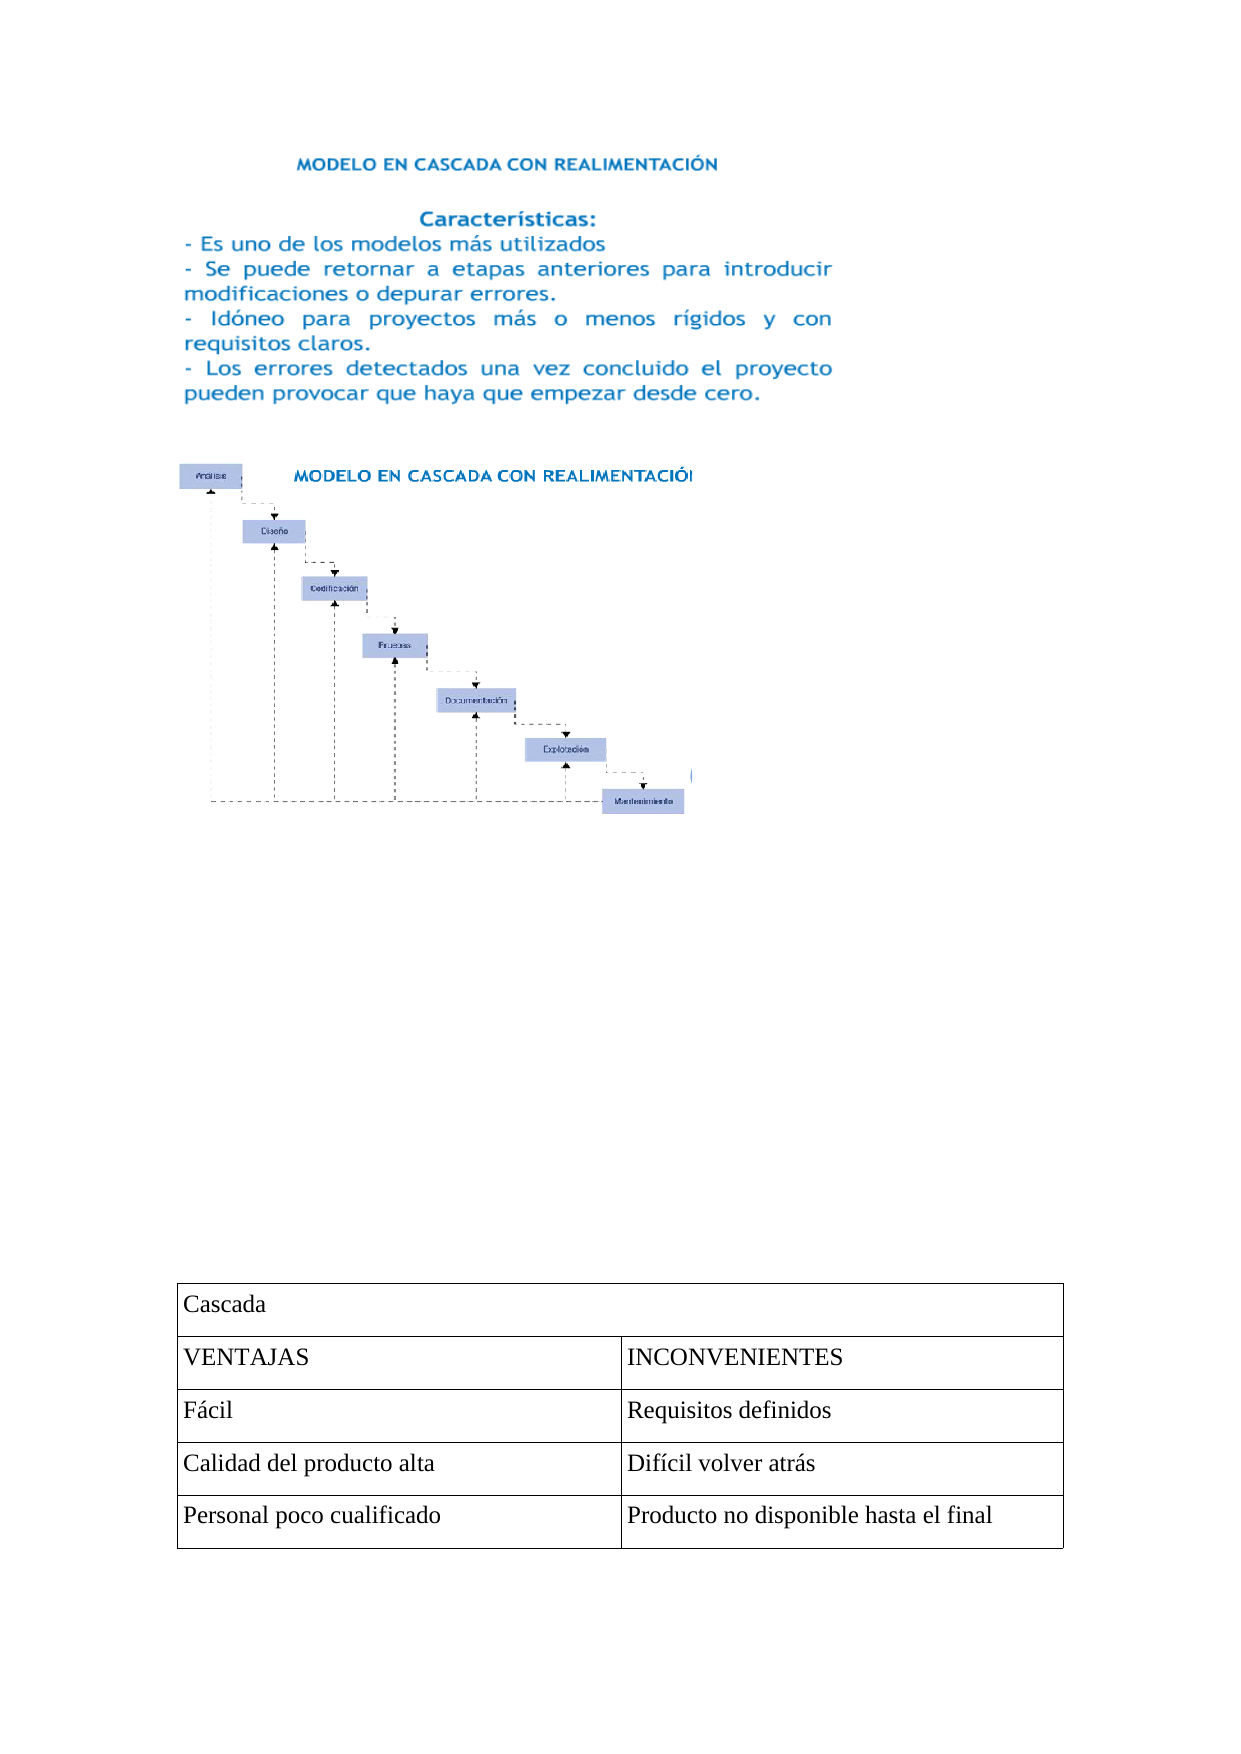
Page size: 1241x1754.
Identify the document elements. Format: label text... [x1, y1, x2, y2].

table_cell Requisitos definidos [622, 1390, 1063, 1442]
table_cell Producto no disponible hasta el final [622, 1496, 1063, 1547]
table_cell INCONVENIENTES [622, 1337, 1063, 1389]
table_header Cascada [178, 1284, 1063, 1336]
table_cell Personal poco cualificado [178, 1496, 621, 1547]
table_cell Calidad del producto alta [178, 1443, 621, 1494]
picture [177, 147, 850, 441]
table_cell Fácil [178, 1390, 621, 1442]
picture [177, 457, 693, 815]
table_cell VENTAJAS [178, 1337, 621, 1389]
table_cell Difícil volver atrás [622, 1443, 1063, 1494]
